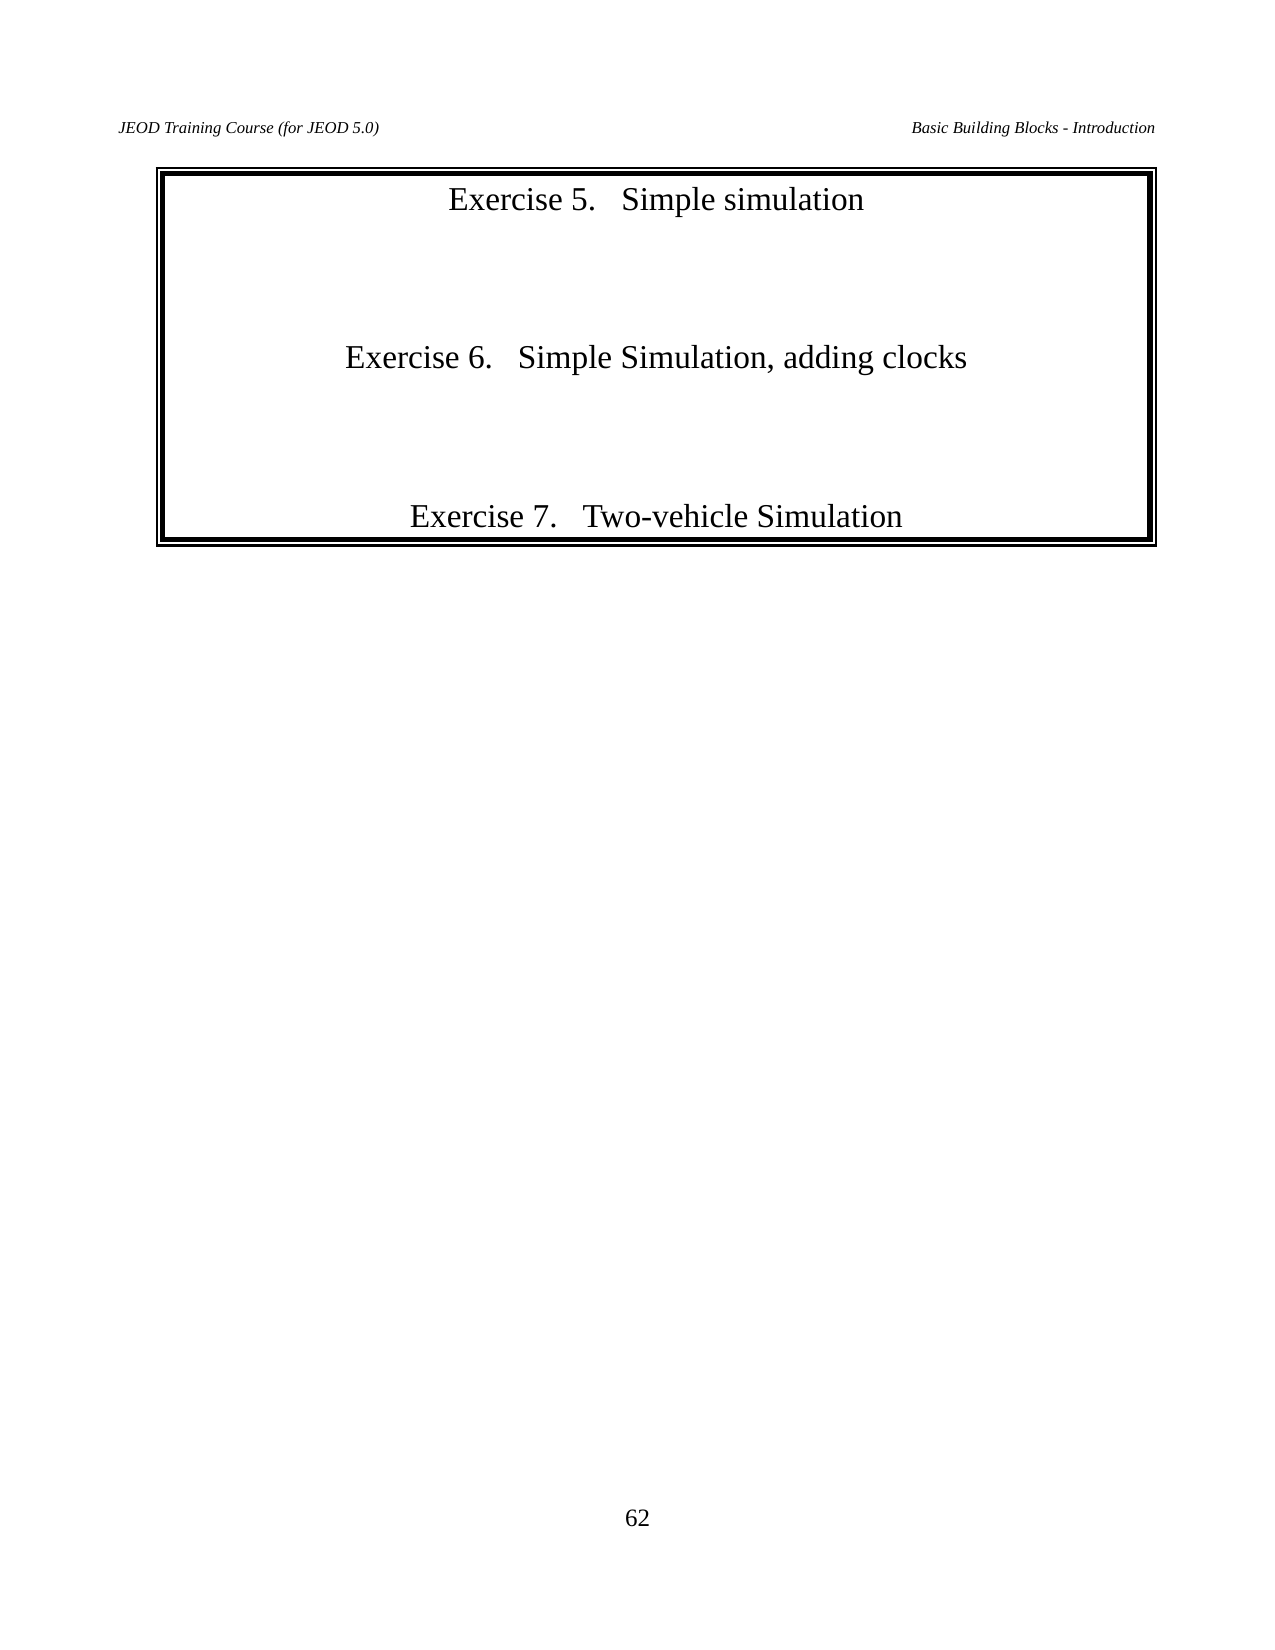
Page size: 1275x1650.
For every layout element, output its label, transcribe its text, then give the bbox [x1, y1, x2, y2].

list Two-vehicle Simulation [165, 483, 1147, 537]
list Simple simulation [165, 176, 1147, 217]
list Simple Simulation, adding clocks [165, 325, 1147, 376]
